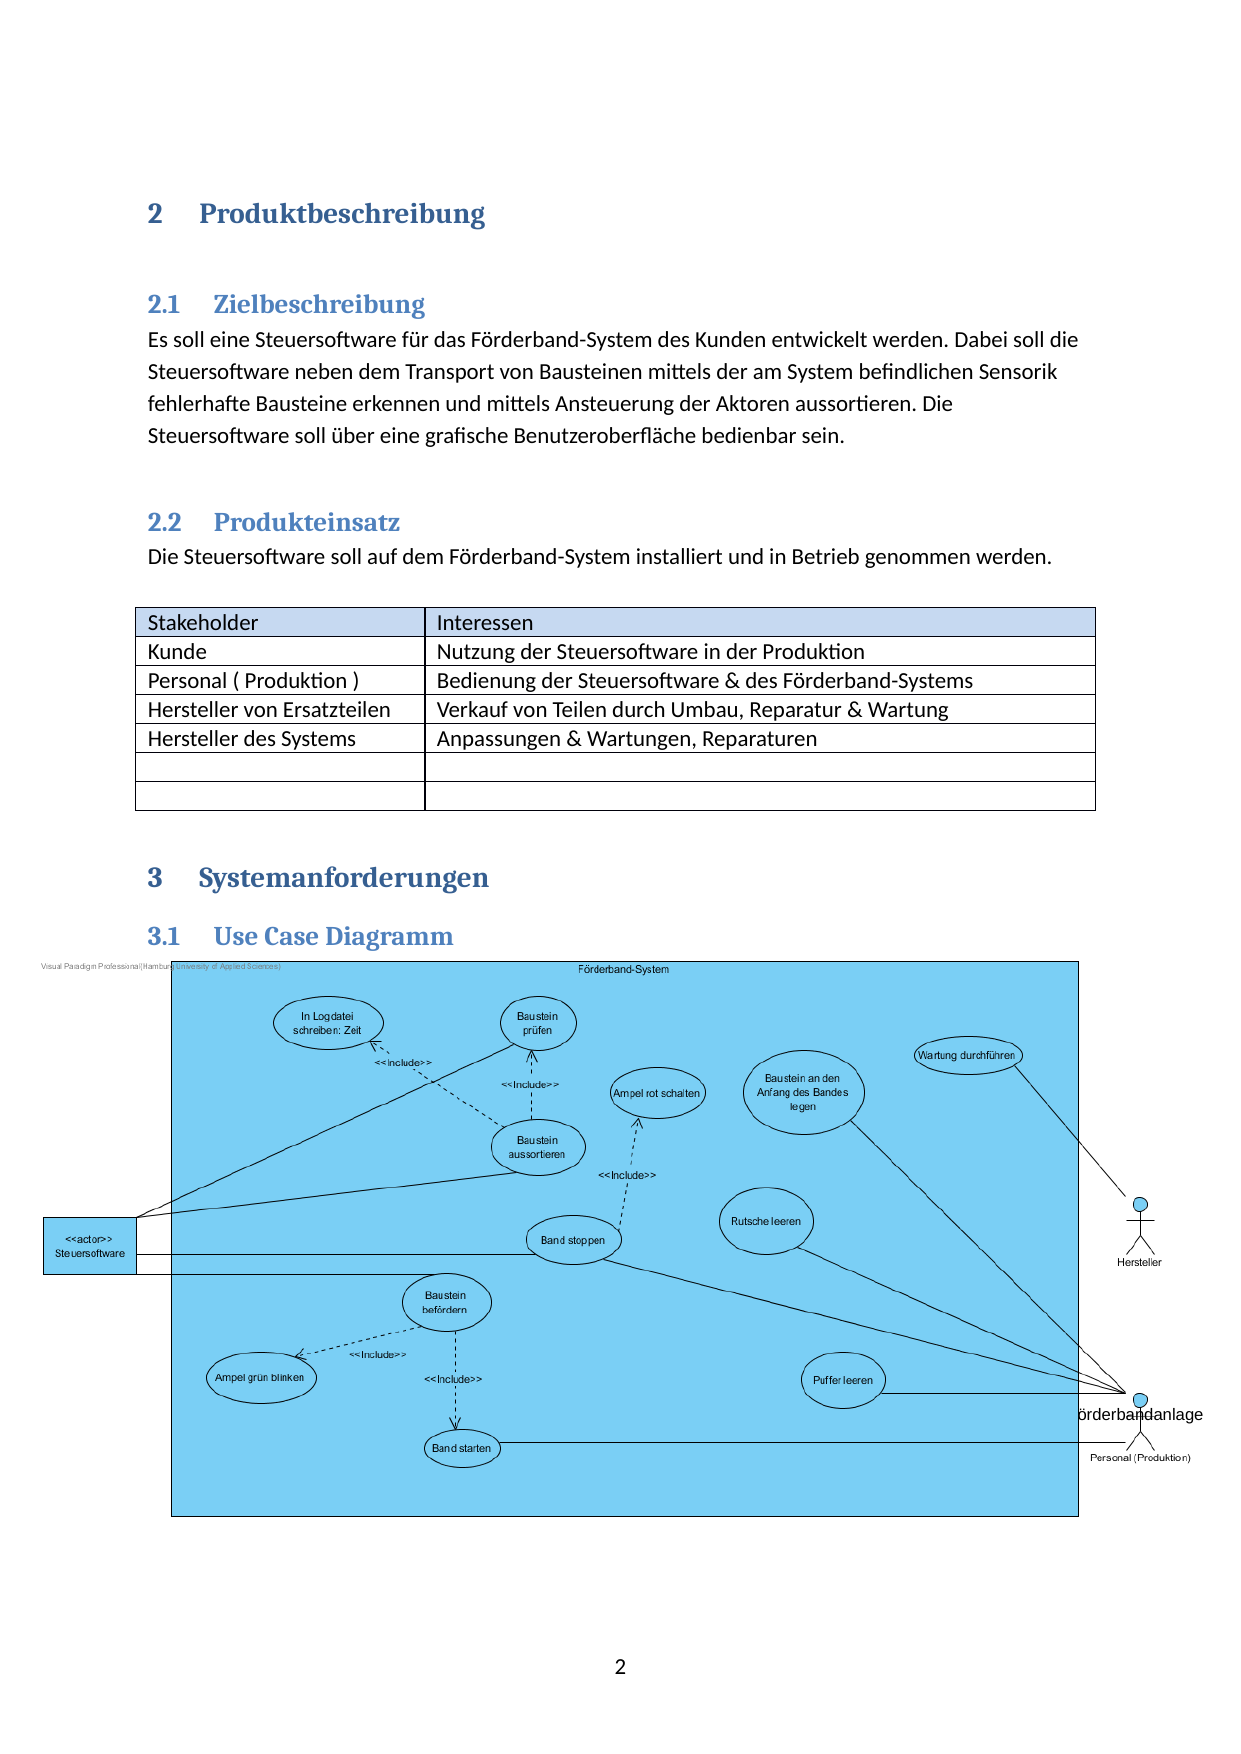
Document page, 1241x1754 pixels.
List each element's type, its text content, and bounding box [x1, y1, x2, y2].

table_header Stakeholder [136, 608, 424, 636]
subtitle Produkteinsatz [148, 507, 1093, 538]
table_cell [136, 753, 424, 781]
subtitle Zielbeschreibung [148, 289, 1093, 320]
table_cell Anpassungen & Wartungen, Reparaturen [426, 724, 1095, 752]
table_cell [136, 782, 424, 810]
subtitle Produktbeschreibung [148, 198, 1093, 231]
table_cell [426, 753, 1095, 781]
picture [41, 960, 1204, 1520]
table_header Interessen [426, 608, 1095, 636]
table_cell Bedienung der Steuersoftware & des Förderband-Systems [426, 666, 1095, 694]
table_cell Hersteller des Systems [136, 724, 424, 752]
subtitle Use Case Diagramm [148, 921, 1093, 952]
text Es soll eine Steuersoftware für das Förderband-System des Kunden entwickelt werden. Dabei soll die Steuersoftware neben dem Transport von Bausteinen mittels der am System befindlichen Sensorik fehlerhafte Bausteine erkennen und mittels Ansteuerung der Aktoren aussortieren. Die Steuersoftware soll über eine grafische Benutzeroberfläche bedienbar sein. [148, 325, 1093, 449]
table_cell [426, 782, 1095, 810]
table_cell Verkauf von Teilen durch Umbau, Reparatur & Wartung [426, 695, 1095, 723]
table_cell Hersteller von Ersatzteilen [136, 695, 424, 723]
text Die Steuersoftware soll auf dem Förderband-System installiert und in Betrieb genommen werden. [148, 542, 1093, 570]
subtitle Systemanforderungen [148, 861, 1093, 895]
table_cell Kunde [136, 637, 424, 665]
table_cell Nutzung der Steuersoftware in der Produktion [426, 637, 1095, 665]
table_cell Personal ( Produktion ) [136, 666, 424, 694]
